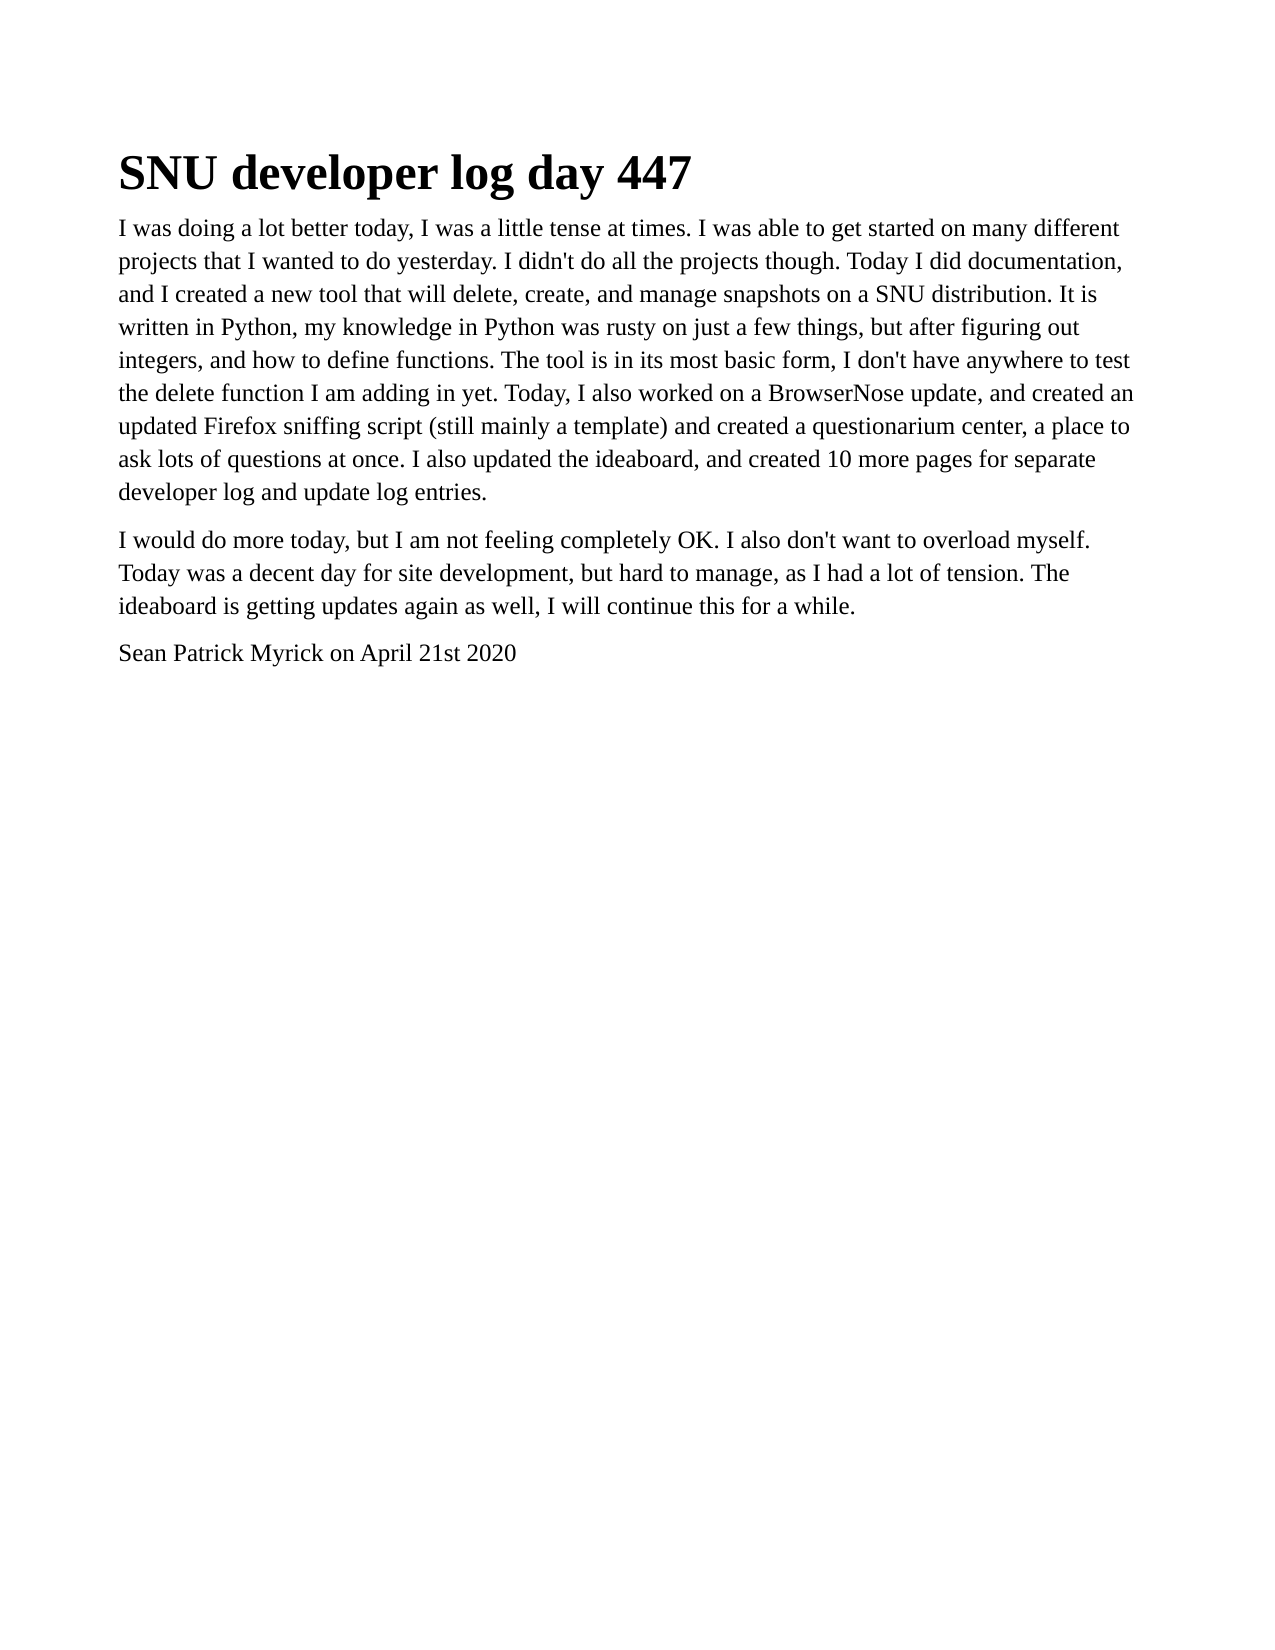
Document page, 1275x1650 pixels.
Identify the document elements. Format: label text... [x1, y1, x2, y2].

text I would do more today, but I am not feeling completely OK. I also don't want to overload myself. Today was a decent day for site development, but hard to manage, as I had a lot of tension. The ideaboard is getting updates again as well, I will continue this for a while. [118, 525, 1157, 620]
text I was doing a lot better today, I was a little tense at times. I was able to get started on many different projects that I wanted to do yesterday. I didn't do all the projects though. Today I did documentation, and I created a new tool that will delete, create, and manage snapshots on a SNU distribution. It is written in Python, my knowledge in Python was rusty on just a few things, but after figuring out integers, and how to define functions. The tool is in its most basic form, I don't have anywhere to test the delete function I am adding in yet. Today, I also worked on a BrowserNose update, and created an updated Firefox sniffing script (still mainly a template) and created a questionarium center, a place to ask lots of questions at once. I also updated the ideaboard, and created 10 more pages for separate developer log and update log entries. [118, 213, 1157, 506]
subtitle SNU developer log day 447 [118, 143, 1157, 201]
text Sean Patrick Myrick on April 21st 2020 [118, 638, 1157, 667]
